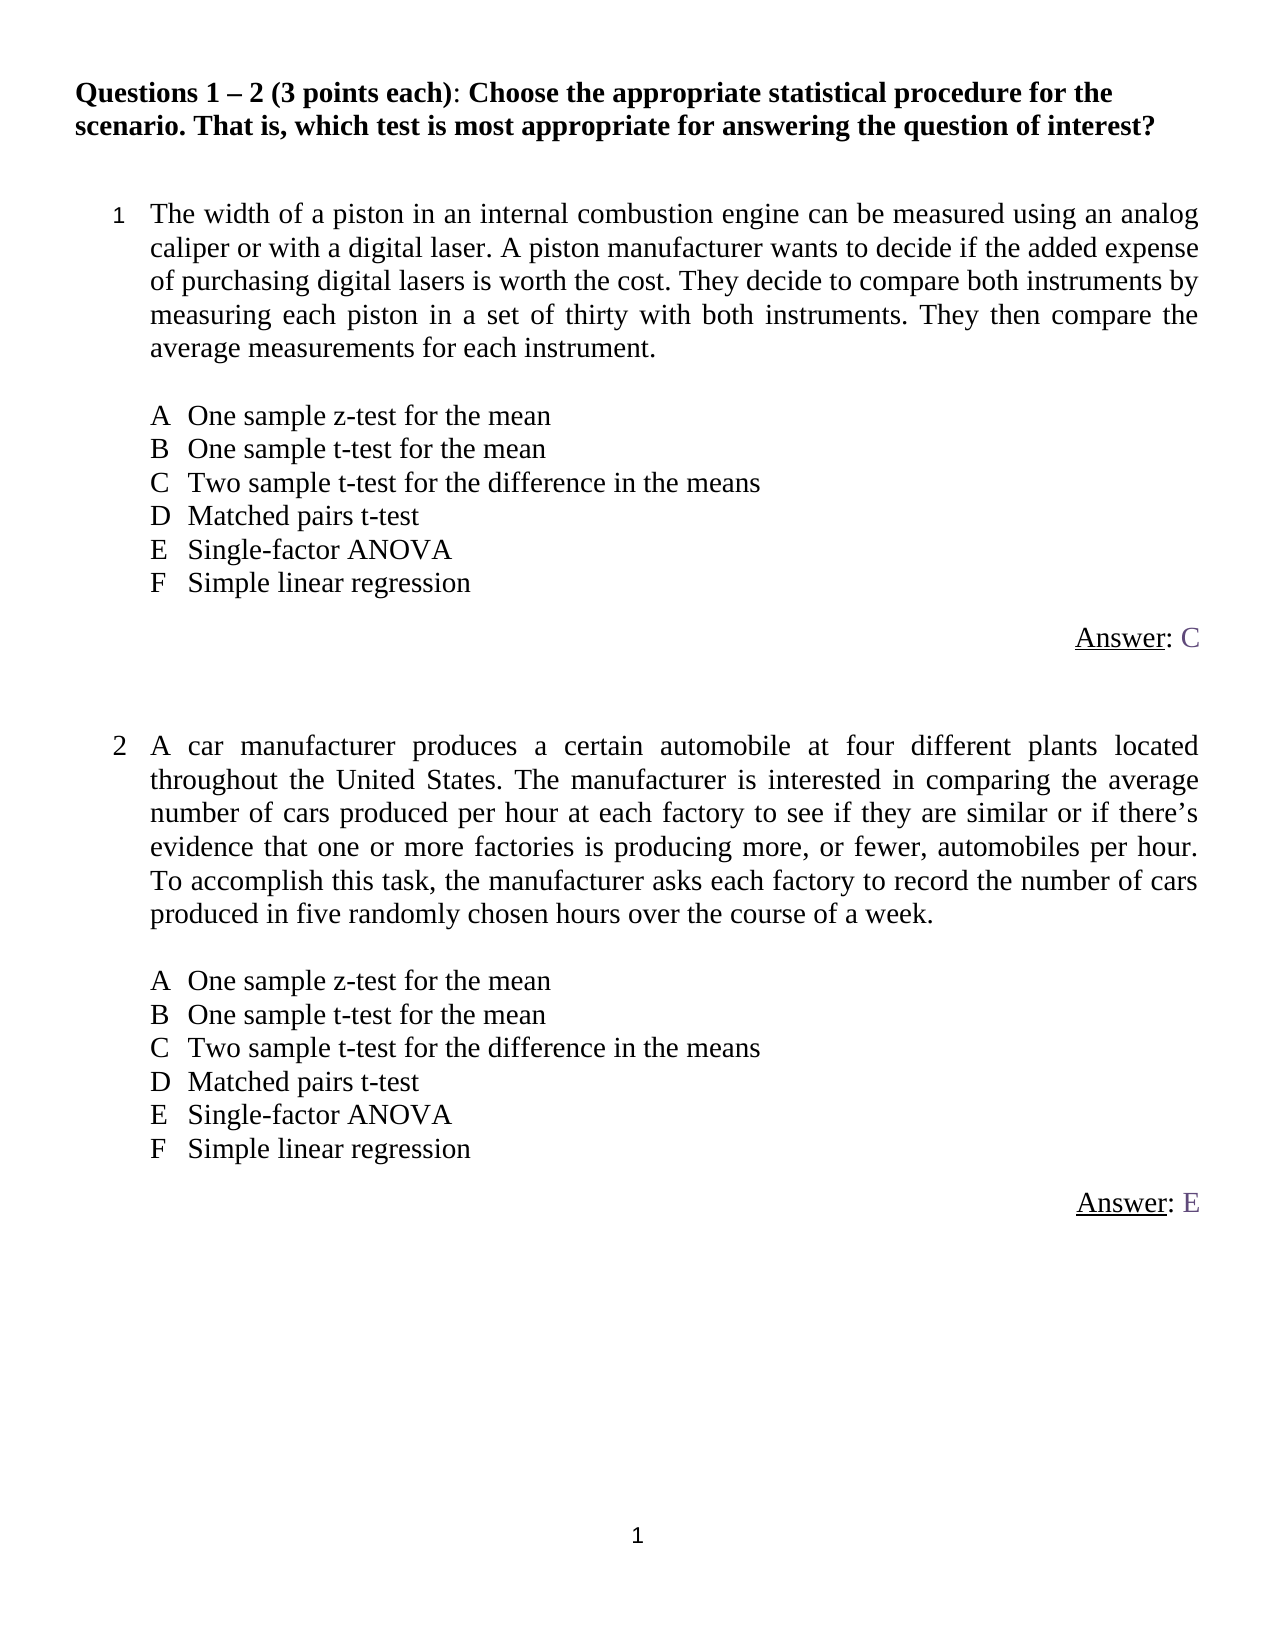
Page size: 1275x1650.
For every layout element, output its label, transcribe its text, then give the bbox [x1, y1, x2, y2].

list One sample z-test for the mean [150, 398, 1200, 431]
list One sample t-test for the mean [150, 431, 1200, 465]
list One sample z-test for the mean [150, 963, 1200, 997]
text Questions 1 – 2 (3 points each): Choose the appropriate statistical procedure for the scenario. That is, which test is most appropriate for answering the question of interest? [75, 75, 1200, 142]
list Single-factor ANOVA [150, 532, 1200, 565]
list Two sample t-test for the difference in the means [150, 465, 1200, 498]
list The width of a piston in an internal combustion engine can be measured using an analog caliper or with a digital laser. A piston manufacturer wants to decide if the added expense of purchasing digital lasers is worth the cost. They decide to compare both instruments by measuring each piston in a set of thirty with both instruments. They then compare the average measurements for each instrument. [112, 196, 1200, 364]
list Simple linear regression [150, 565, 1200, 599]
list A car manufacturer produces a certain automobile at four different plants located throughout the United States. The manufacturer is interested in comparing the average number of cars produced per hour at each factory to see if they are similar or if there’s evidence that one or more factories is producing more, or fewer, automobiles per hour. To accomplish this task, the manufacturer asks each factory to record the number of cars produced in five randomly chosen hours over the course of a week. [112, 728, 1200, 930]
list Matched pairs t-test [150, 1064, 1200, 1097]
list Simple linear regression [150, 1131, 1200, 1164]
text Answer: C [75, 620, 1200, 653]
list Single-factor ANOVA [150, 1097, 1200, 1131]
list Matched pairs t-test [150, 498, 1200, 532]
text Answer: E [75, 1185, 1200, 1219]
list One sample t-test for the mean [150, 997, 1200, 1030]
list Two sample t-test for the difference in the means [150, 1030, 1200, 1064]
